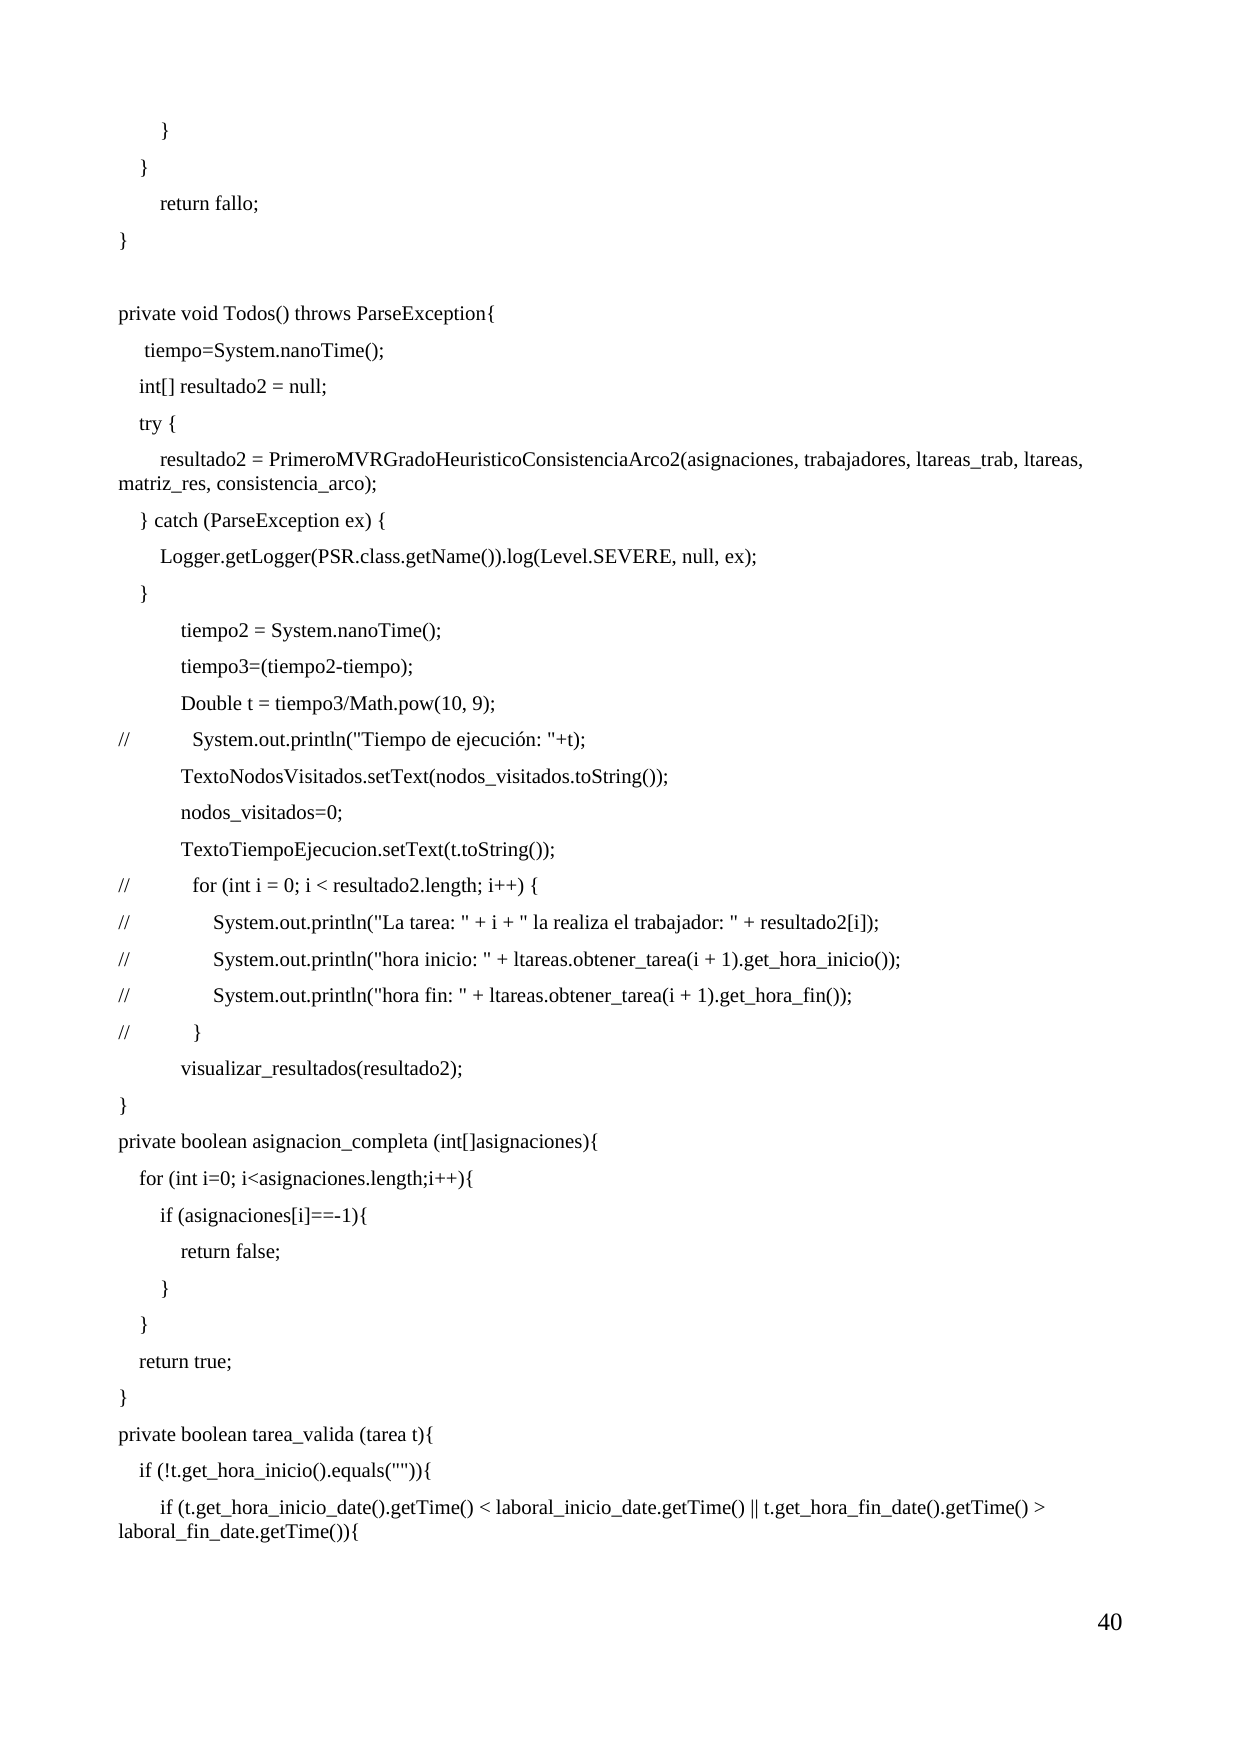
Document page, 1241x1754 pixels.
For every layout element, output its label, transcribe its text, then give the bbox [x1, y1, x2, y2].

text if (asignaciones[i]==-1){ [118, 1202, 1122, 1227]
text } [118, 1276, 1122, 1300]
text resultado2 = PrimeroMVRGradoHeuristicoConsistenciaArco2(asignaciones, trabajadores, ltareas_trab, ltareas, matriz_res, consistencia_arco); [118, 447, 1122, 495]
text } catch (ParseException ex) { [118, 508, 1122, 532]
text int[] resultado2 = null; [118, 374, 1122, 398]
text } [118, 1312, 1122, 1336]
text // } [118, 1020, 1122, 1044]
text TextoTiempoEjecucion.setText(t.toString()); [118, 837, 1122, 861]
text nodos_visitados=0; [118, 800, 1122, 824]
text private boolean tarea_valida (tarea t){ [118, 1422, 1122, 1446]
text tiempo2 = System.nanoTime(); [118, 617, 1122, 642]
text private boolean asignacion_completa (int[]asignaciones){ [118, 1129, 1122, 1153]
text } [118, 118, 1122, 142]
text TextoNodosVisitados.setText(nodos_visitados.toString()); [118, 764, 1122, 788]
text } [118, 1385, 1122, 1409]
text private void Todos() throws ParseException{ [118, 301, 1122, 325]
text // System.out.println("hora inicio: " + ltareas.obtener_tarea(i + 1).get_hora_inicio()); [118, 947, 1122, 971]
text return fallo; [118, 191, 1122, 215]
text visualizar_resultados(resultado2); [118, 1056, 1122, 1080]
text } [118, 581, 1122, 605]
text if (t.get_hora_inicio_date().getTime() < laboral_inicio_date.getTime() || t.get_hora_fin_date().getTime() > laboral_fin_date.getTime()){ [118, 1495, 1122, 1543]
text // System.out.println("hora fin: " + ltareas.obtener_tarea(i + 1).get_hora_fin()); [118, 983, 1122, 1007]
text } [118, 1093, 1122, 1117]
text tiempo=System.nanoTime(); [118, 337, 1122, 362]
text for (int i=0; i<asignaciones.length;i++){ [118, 1166, 1122, 1190]
text return true; [118, 1349, 1122, 1373]
text Double t = tiempo3/Math.pow(10, 9); [118, 691, 1122, 715]
text // System.out.println("Tiempo de ejecución: "+t); [118, 727, 1122, 751]
text Logger.getLogger(PSR.class.getName()).log(Level.SEVERE, null, ex); [118, 544, 1122, 568]
text } [118, 155, 1122, 179]
text // System.out.println("La tarea: " + i + " la realiza el trabajador: " + resultado2[i]); [118, 910, 1122, 934]
text try { [118, 411, 1122, 435]
text // for (int i = 0; i < resultado2.length; i++) { [118, 873, 1122, 897]
text } [118, 228, 1122, 252]
text tiempo3=(tiempo2-tiempo); [118, 654, 1122, 678]
text return false; [118, 1239, 1122, 1263]
text if (!t.get_hora_inicio().equals("")){ [118, 1458, 1122, 1482]
